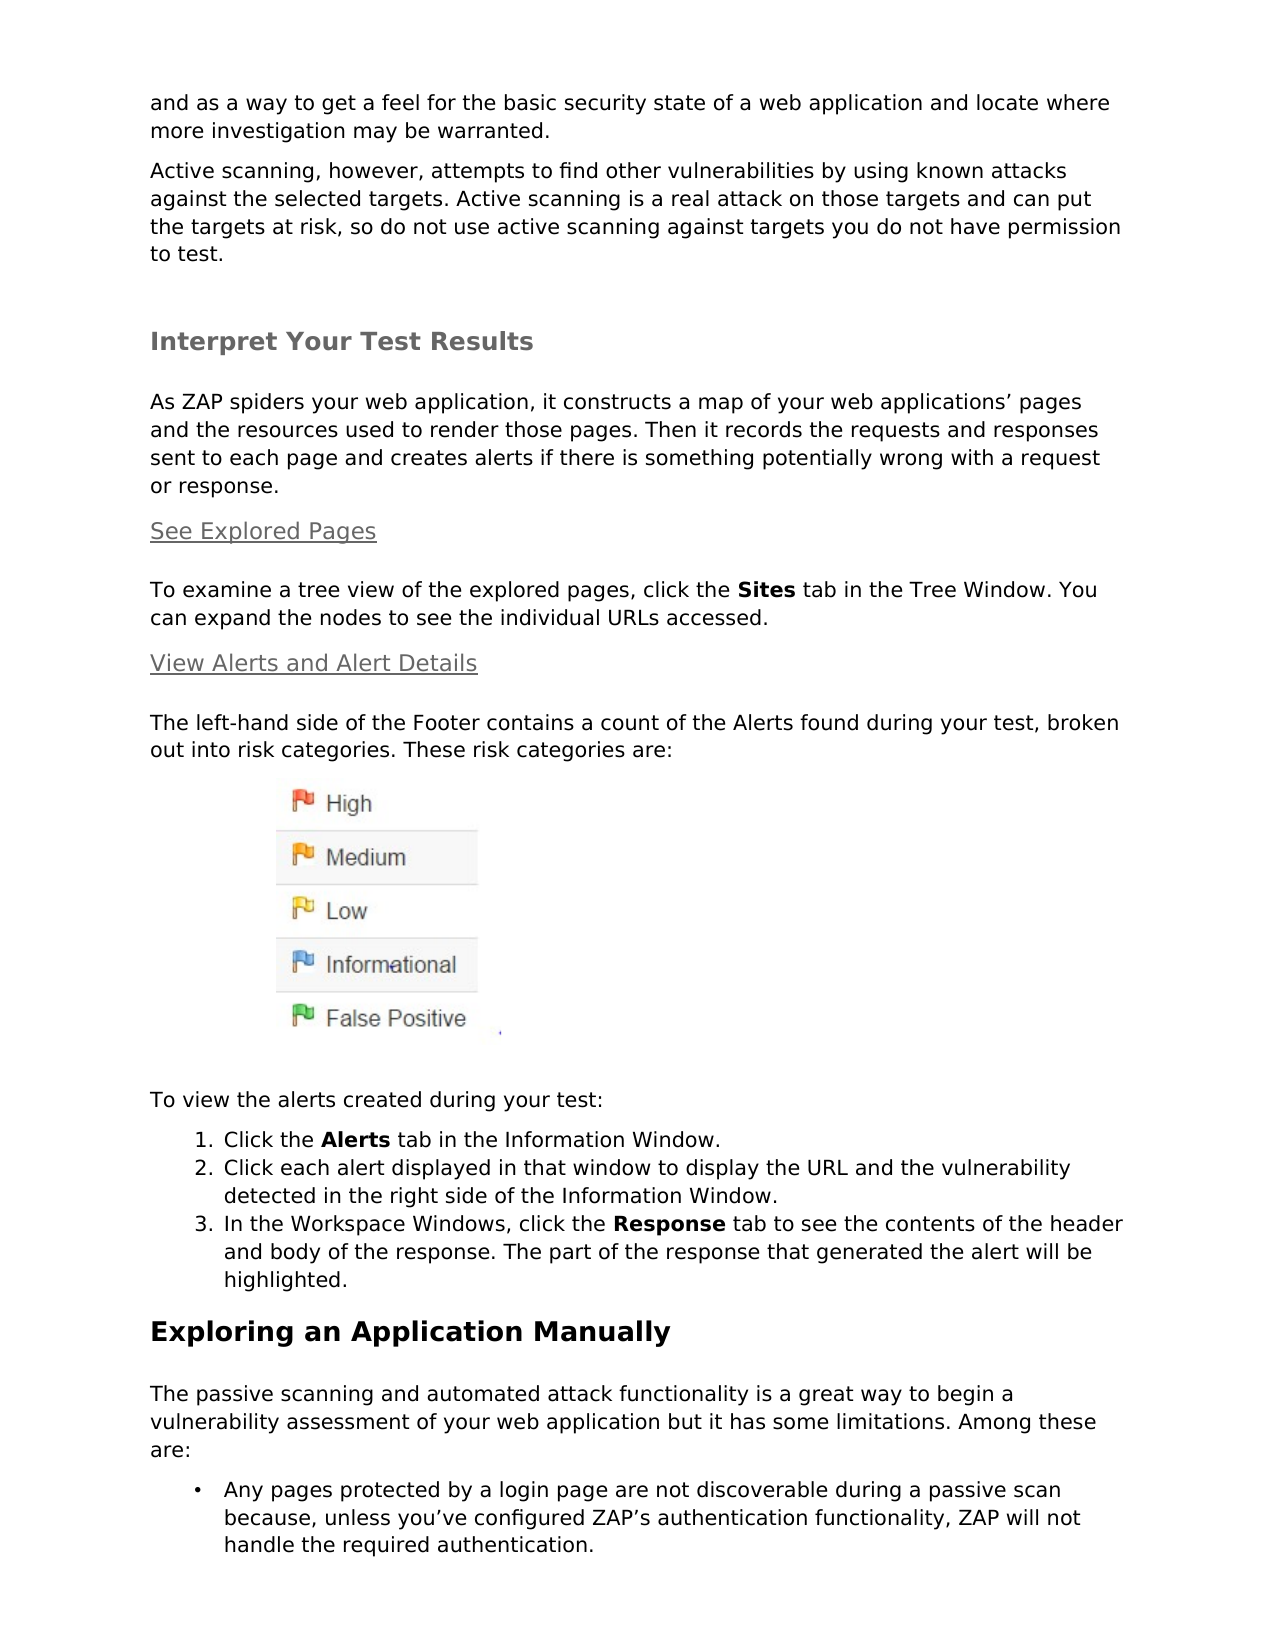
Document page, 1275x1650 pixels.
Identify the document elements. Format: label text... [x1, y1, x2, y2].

list Any pages protected by a login page are not discoverable during a passive scan because, unless you’ve configured ZAP’s authentication functionality, ZAP will not handle the required authentication. [194, 1478, 1125, 1558]
text To examine a tree view of the explored pages, click the Sites tab in the Tree Window. You can expand the nodes to see the individual URLs accessed. [150, 578, 1125, 630]
subtitle See Explored Pages [150, 518, 1125, 545]
text The left-hand side of the Footer contains a count of the Alerts found during your test, broken out into risk categories. These risk categories are: [150, 711, 1125, 763]
text To view the alerts created during your test: [150, 1088, 1125, 1112]
list Click the Alerts tab in the Information Window. [194, 1128, 1125, 1153]
list In the Workspace Windows, click the Response tab to see the contents of the header and body of the response. The part of the response that generated the alert will be highlighted. [194, 1212, 1125, 1292]
picture [276, 778, 502, 1045]
subtitle View Alerts and Alert Details [150, 651, 1125, 677]
text and as a way to get a feel for the basic security state of a web application and locate where more investigation may be warranted. [150, 91, 1125, 143]
text As ZAP spiders your web application, it constructs a map of your web applications’ pages and the resources used to render those pages. Then it records the requests and responses sent to each page and creates alerts if there is something potentially wrong with a request or response. [150, 390, 1125, 498]
subtitle Exploring an Application Manually [150, 1316, 1125, 1348]
text The passive scanning and automated attack functionality is a great way to begin a vulnerability assessment of your web application but it has some limitations. Among these are: [150, 1382, 1125, 1462]
subtitle Interpret Your Test Results [150, 327, 1125, 356]
text Active scanning, however, attempts to find other vulnerabilities by using known attacks against the selected targets. Active scanning is a real attack on those targets and can put the targets at risk, so do not use active scanning against targets you do not have permission to test. [150, 159, 1125, 267]
list Click each alert displayed in that window to display the URL and the vulnerability detected in the right side of the Information Window. [194, 1156, 1125, 1208]
